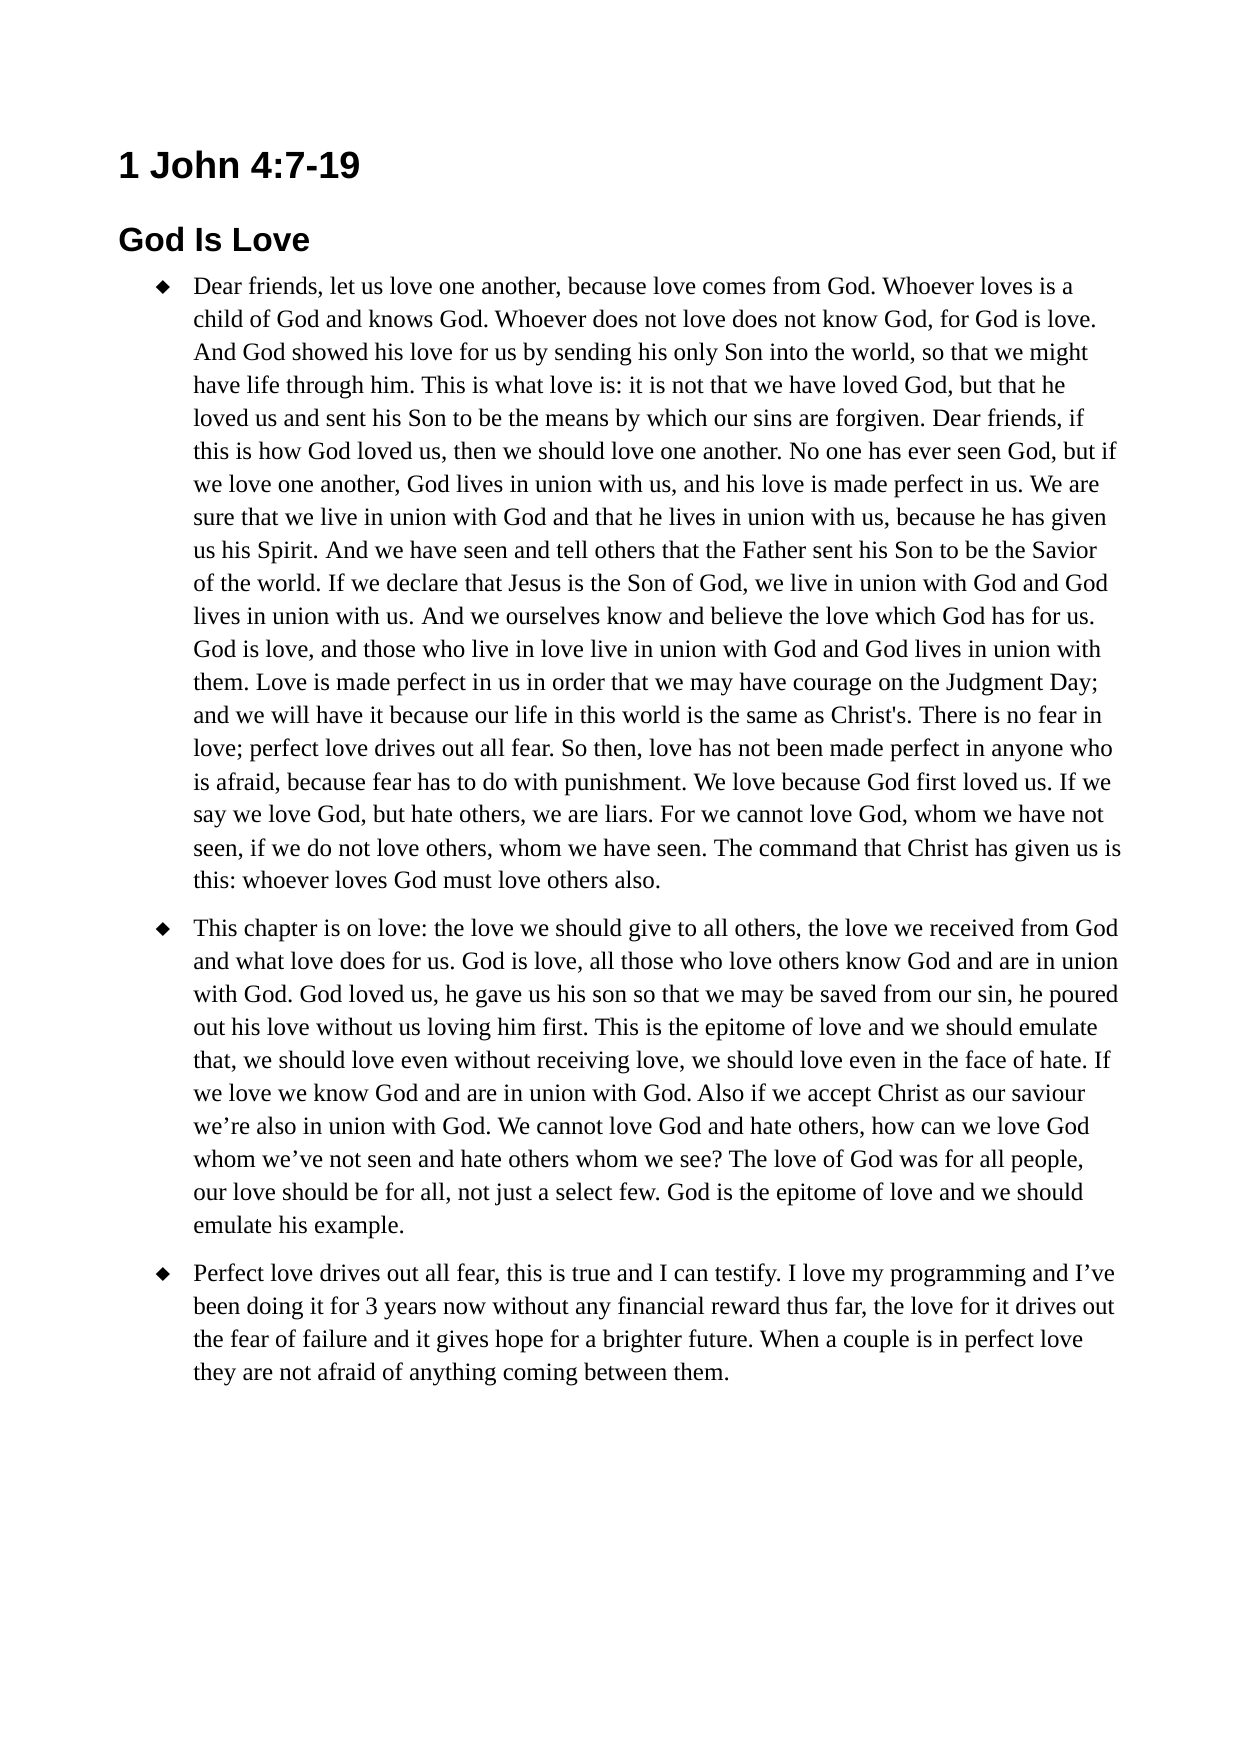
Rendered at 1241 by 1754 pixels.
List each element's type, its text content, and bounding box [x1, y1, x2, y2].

list Dear friends, let us love one another, because love comes from God. Whoever loves is a child of God and knows God. Whoever does not love does not know God, for God is love. And God showed his love for us by sending his only Son into the world, so that we might have life through him. This is what love is: it is not that we have loved God, but that he loved us and sent his Son to be the means by which our sins are forgiven. Dear friends, if this is how God loved us, then we should love one another. No one has ever seen God, but if we love one another, God lives in union with us, and his love is made perfect in us. We are sure that we live in union with God and that he lives in union with us, because he has given us his Spirit. And we have seen and tell others that the Father sent his Son to be the Savior of the world. If we declare that Jesus is the Son of God, we live in union with God and God lives in union with us. And we ourselves know and believe the love which God has for us. God is love, and those who live in love live in union with God and God lives in union with them. Love is made perfect in us in order that we may have courage on the Judgment Day; and we will have it because our life in this world is the same as Christ's. There is no fear in love; perfect love drives out all fear. So then, love has not been made perfect in anyone who is afraid, because fear has to do with punishment. We love because God first loved us. If we say we love God, but hate others, we are liars. For we cannot love God, whom we have not seen, if we do not love others, whom we have seen. The command that Christ has given us is this: whoever loves God must love others also. [156, 271, 1122, 894]
subtitle God Is Love [118, 220, 1122, 259]
list This chapter is on love: the love we should give to all others, the love we received from God and what love does for us. God is love, all those who love others know God and are in union with God. God loved us, he gave us his son so that we may be saved from our sin, he poured out his love without us loving him first. This is the epitome of love and we should emulate that, we should love even without receiving love, we should love even in the face of hate. If we love we know God and are in union with God. Also if we accept Christ as our saviour we’re also in union with God. We cannot love God and hate others, how can we love God whom we’ve not seen and hate others whom we see? The love of God was for all people, our love should be for all, not just a select few. God is the epitome of love and we should emulate his example. [156, 913, 1122, 1239]
subtitle 1 John 4:7-19 [118, 143, 1122, 187]
list Perfect love drives out all fear, this is true and I can testify. I love my programming and I’ve been doing it for 3 years now without any financial reward thus far, the love for it drives out the fear of failure and it gives hope for a brighter future. When a couple is in perfect love they are not afraid of anything coming between them. [156, 1258, 1122, 1386]
